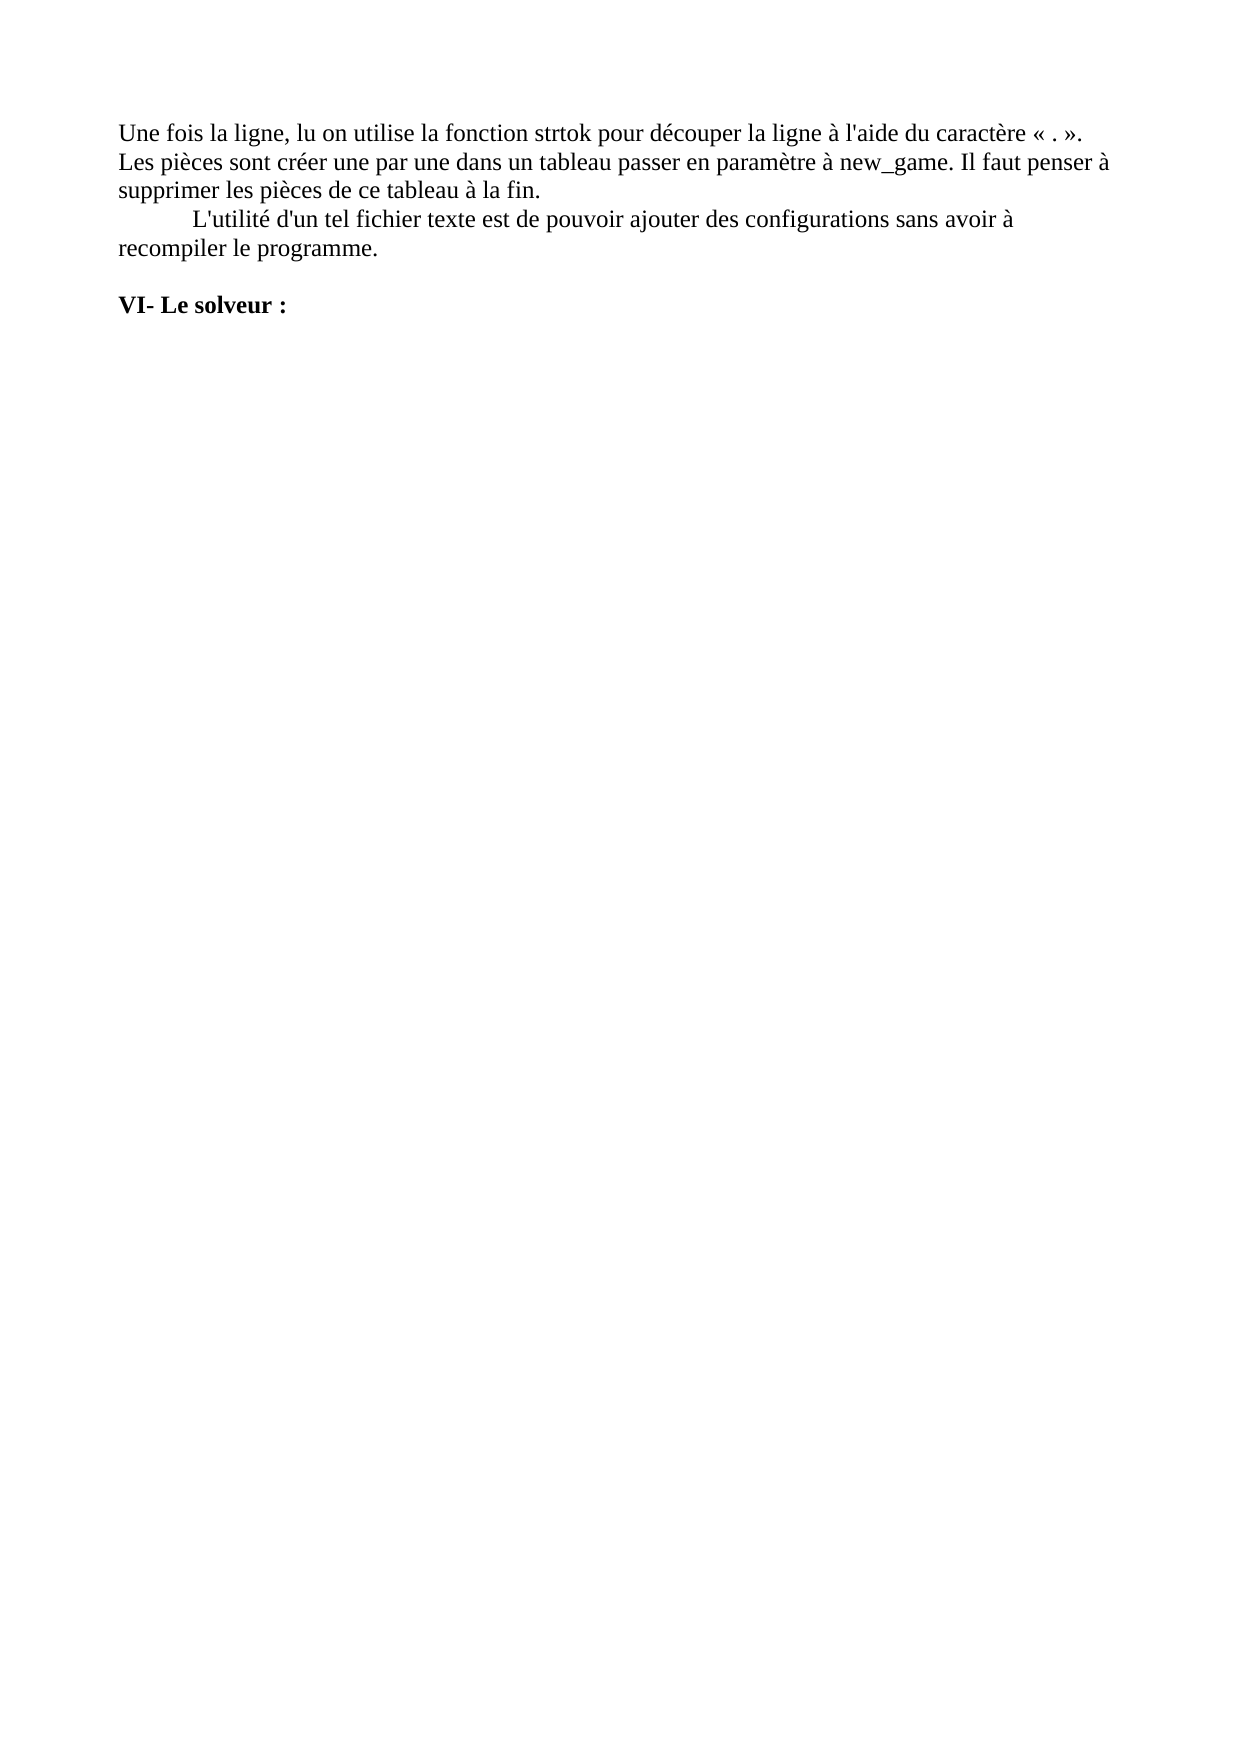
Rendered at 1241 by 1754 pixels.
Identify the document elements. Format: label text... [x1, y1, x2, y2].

text Une fois la ligne, lu on utilise la fonction strtok pour découper la ligne à l'aide du caractère « . ». Les pièces sont créer une par une dans un tableau passer en paramètre à new_game. Il faut penser à supprimer les pièces de ce tableau à la fin. [118, 118, 1122, 204]
text L'utilité d'un tel fichier texte est de pouvoir ajouter des configurations sans avoir à recompiler le programme. [118, 204, 1122, 262]
text VI- Le solveur : [118, 291, 1122, 319]
